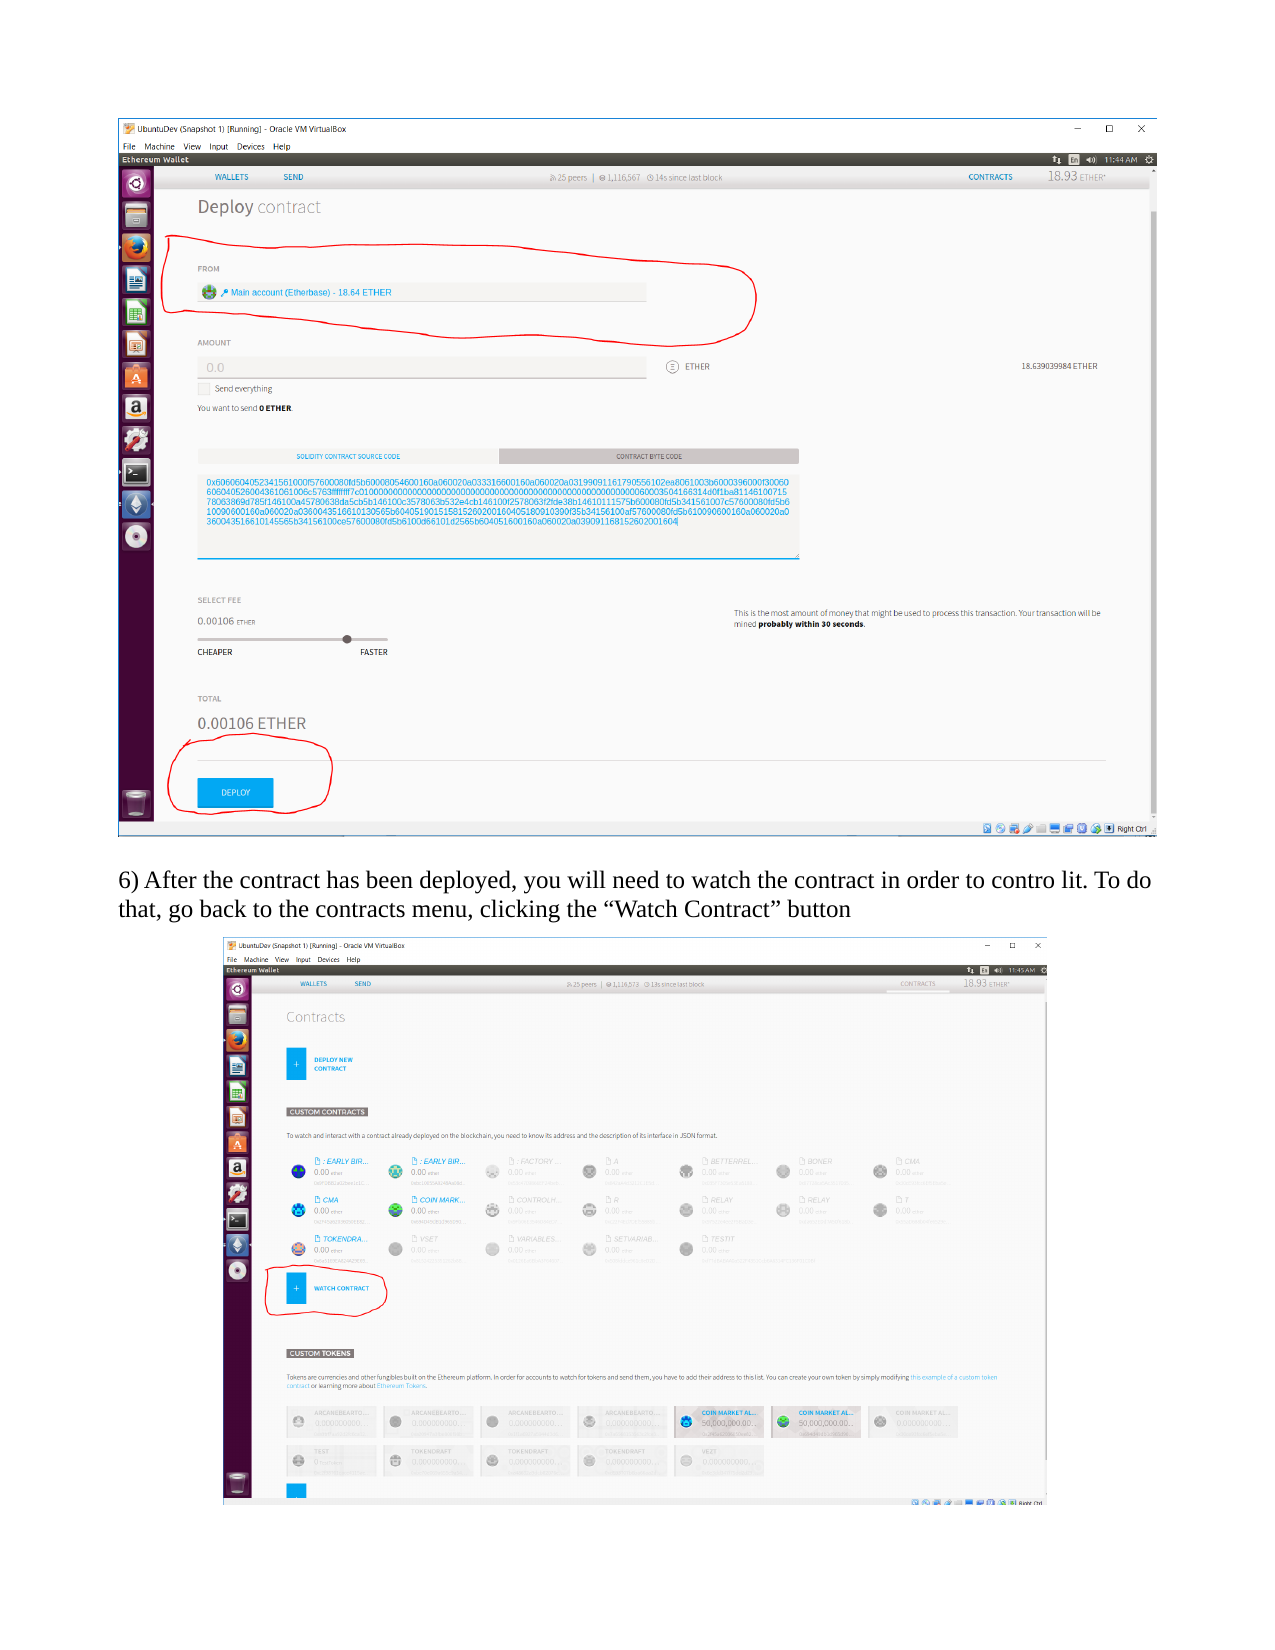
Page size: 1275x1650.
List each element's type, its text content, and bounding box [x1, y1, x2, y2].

picture [118, 118, 1157, 837]
picture [223, 937, 1047, 1505]
text 6) After the contract has been deployed, you will need to watch the contract in order to contro lit. To do that, go back to the contracts menu, clicking the “Watch Contract” button [118, 865, 1157, 922]
